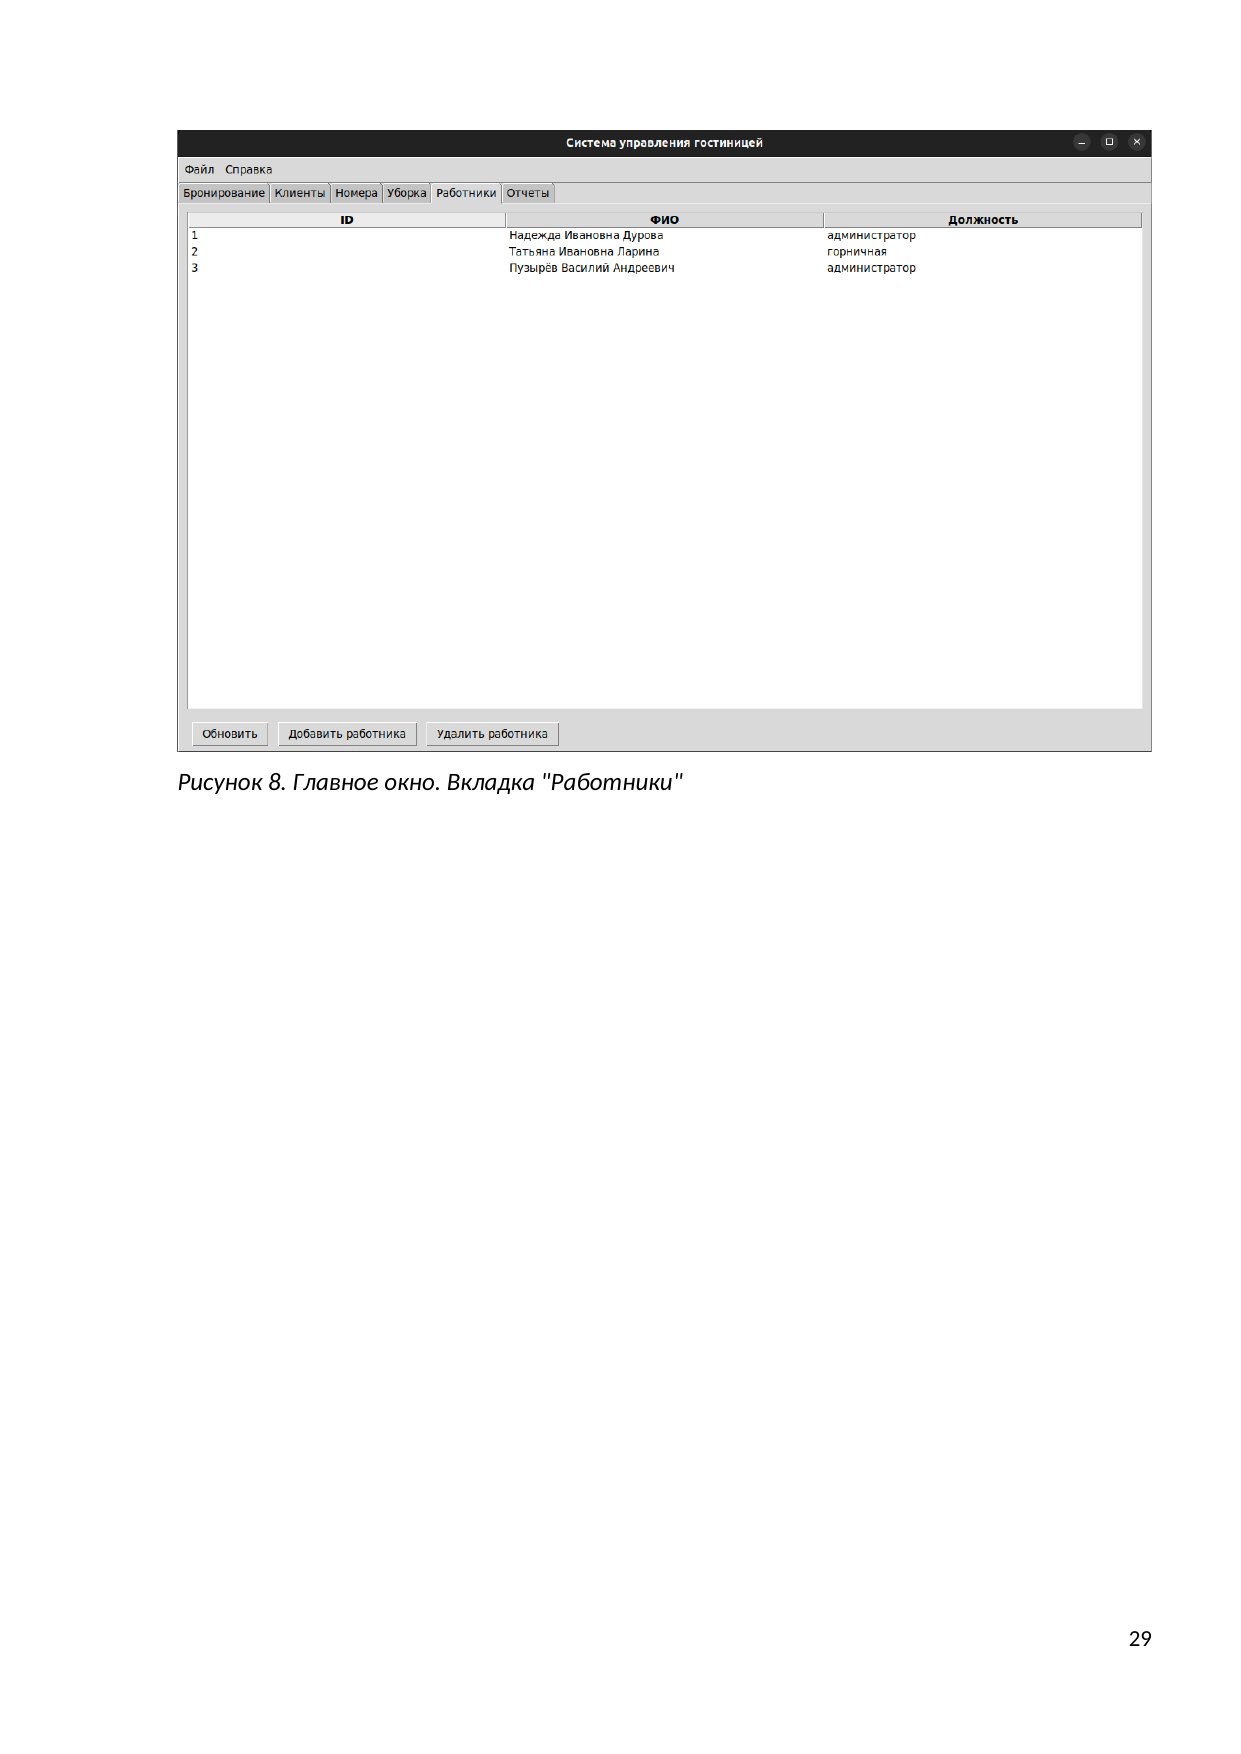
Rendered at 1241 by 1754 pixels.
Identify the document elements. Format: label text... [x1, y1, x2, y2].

picture [177, 130, 1152, 752]
text Рисунок 8. Главное окно. Вкладка "Работники" [177, 752, 1152, 797]
